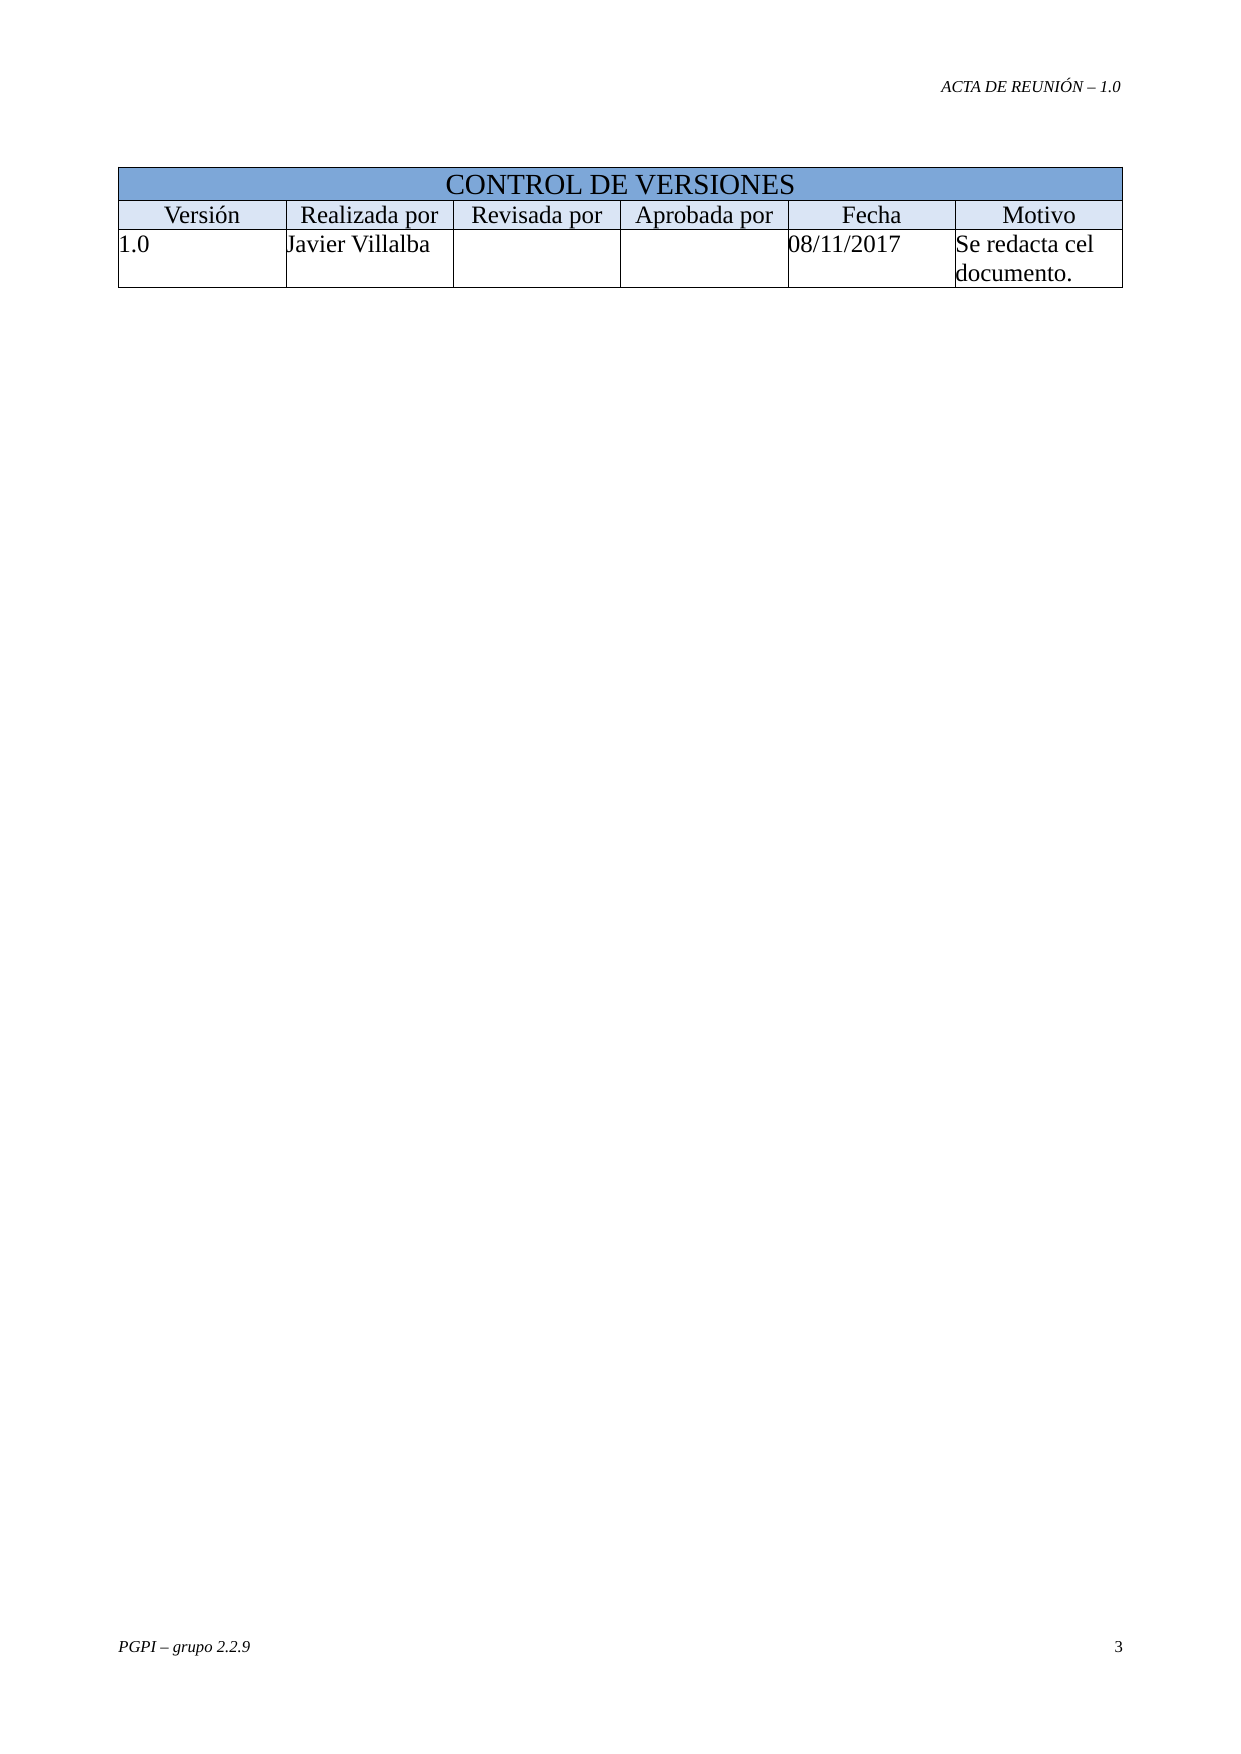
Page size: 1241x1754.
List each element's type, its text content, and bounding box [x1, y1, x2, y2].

table_cell Realizada por [287, 201, 453, 229]
table_cell [621, 230, 788, 287]
table_cell [454, 230, 620, 287]
table_cell Javier Villalba [287, 230, 453, 287]
table_cell Versión [119, 201, 286, 229]
table_cell Se redacta cel documento. [956, 230, 1122, 287]
table_cell 08/11/2017 [789, 230, 955, 287]
table_cell 1.0 [119, 230, 286, 287]
table_cell Revisada por [454, 201, 620, 229]
table_cell Motivo [956, 201, 1122, 229]
table_cell Fecha [789, 201, 955, 229]
table_cell Aprobada por [621, 201, 788, 229]
